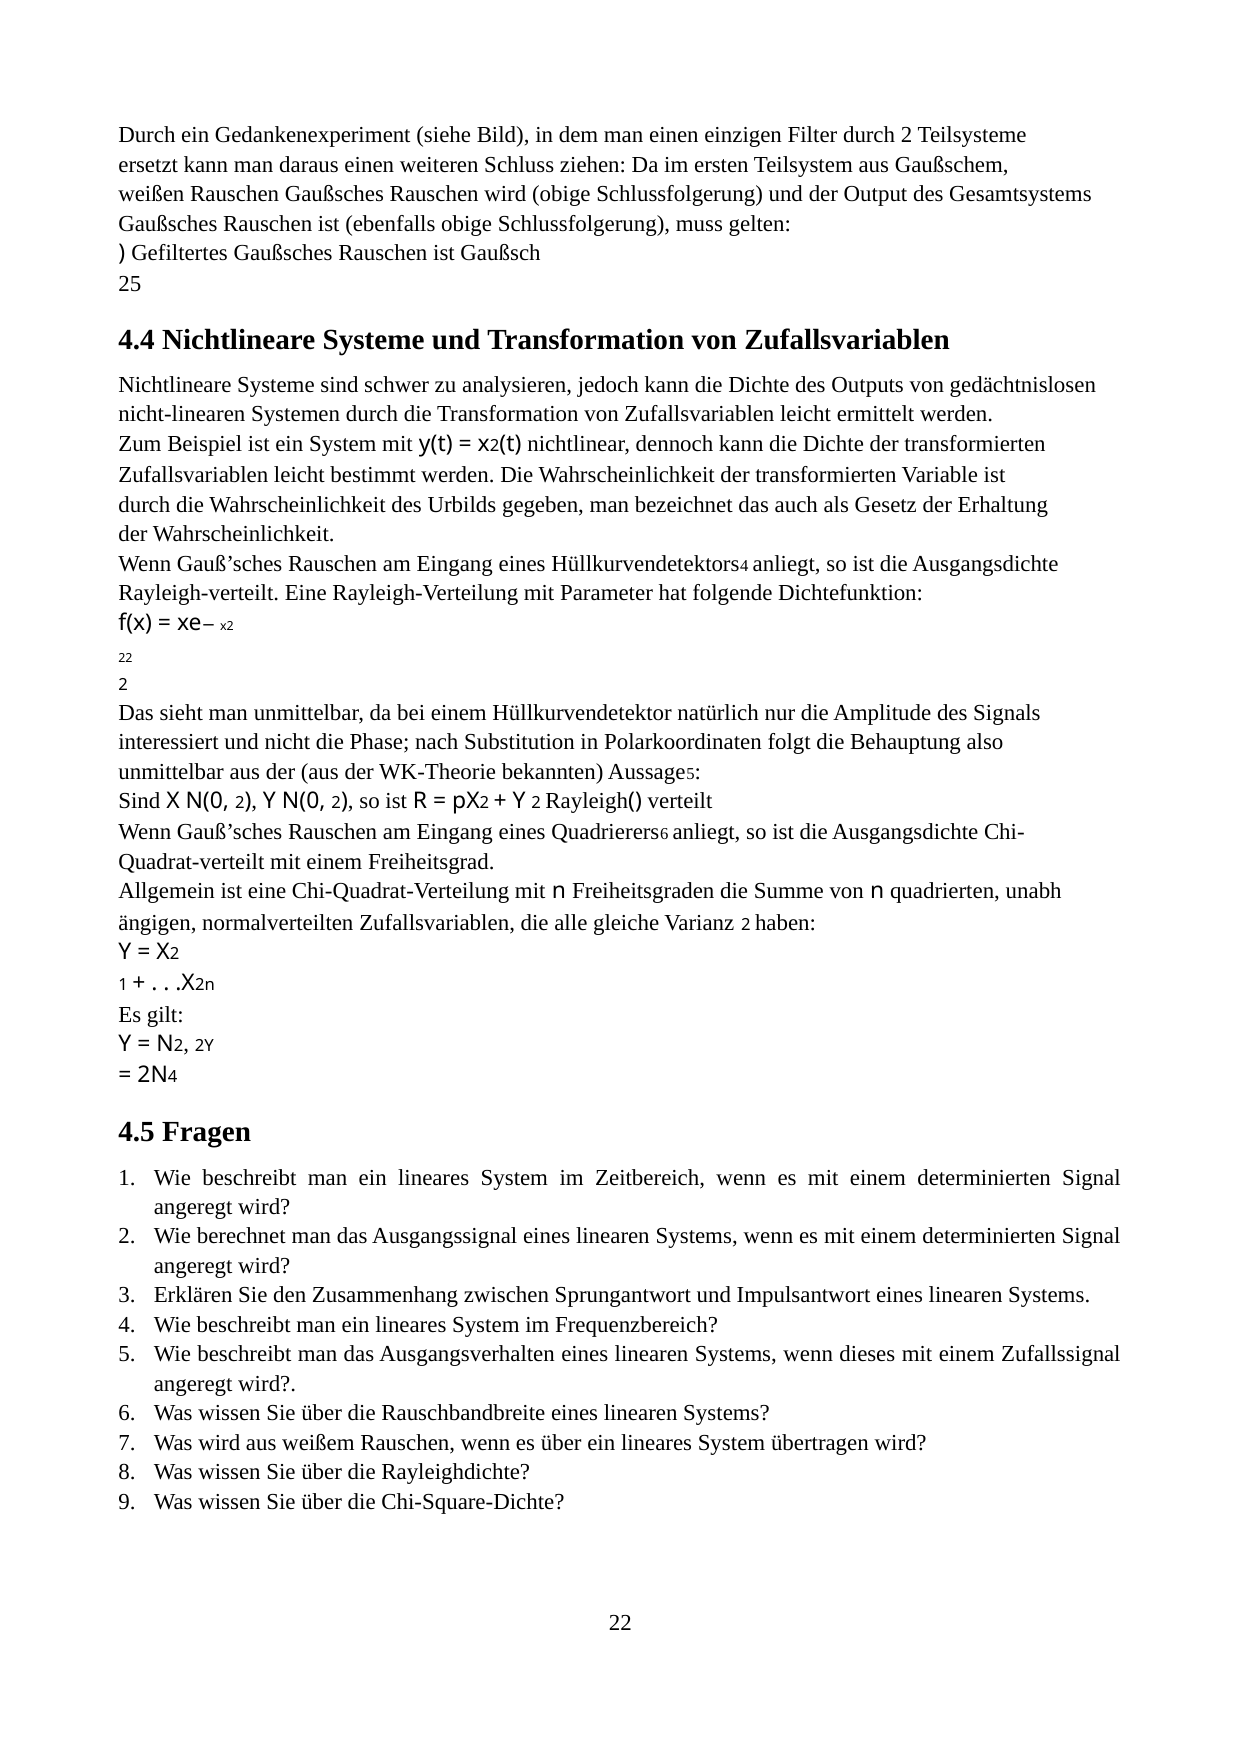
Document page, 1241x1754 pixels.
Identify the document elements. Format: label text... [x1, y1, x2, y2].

text nicht-linearen Systemen durch die Transformation von Zufallsvariablen leicht ermittelt werden. [118, 397, 1122, 427]
list Was wissen Sie über die Rayleighdichte? [118, 1455, 1122, 1485]
text Es gilt: [118, 997, 1122, 1027]
text ängigen, normalverteilten Zufallsvariablen, die alle gleiche Varianz 2 haben: [118, 906, 1122, 935]
text der Wahrscheinlichkeit. [118, 517, 1122, 546]
text 2 [118, 666, 1122, 696]
text ) Gefiltertes Gaußsches Rauschen ist Gaußsch [118, 236, 1122, 267]
text durch die Wahrscheinlichkeit des Urbilds gegeben, man bezeichnet das auch als Gesetz der Erhaltung [118, 487, 1122, 517]
list Wie berechnet man das Ausgangssignal eines linearen Systems, wenn es mit einem determinierten Signal angeregt wird? [118, 1219, 1122, 1278]
text Allgemein ist eine Chi-Quadrat-Verteilung mit n Freiheitsgraden die Summe von n quadrierten, unabh [118, 874, 1122, 906]
text Y = N2, 2Y [118, 1027, 1122, 1058]
text interessiert und nicht die Phase; nach Substitution in Polarkoordinaten folgt die Behauptung also [118, 725, 1122, 754]
text ersetzt kann man daraus einen weiteren Schluss ziehen: Da im ersten Teilsystem aus Gaußschem, [118, 148, 1122, 177]
list Wie beschreibt man ein lineares System im Frequenzbereich? [118, 1308, 1122, 1337]
list Wie beschreibt man ein lineares System im Zeitbereich, wenn es mit einem determinierten Signal angeregt wird? [118, 1161, 1122, 1219]
subtitle Fragen [118, 1114, 1122, 1148]
text Das sieht man unmittelbar, da bei einem Hüllkurvendetektor natürlich nur die Amplitude des Signals [118, 696, 1122, 725]
subtitle Nichtlineare Systeme und Transformation von Zufallsvariablen [118, 322, 1122, 355]
text 25 [118, 267, 1122, 297]
text Wenn Gauß’sches Rauschen am Eingang eines Quadrierers6 anliegt, so ist die Ausgangsdichte Chi- [118, 815, 1122, 845]
text Zufallsvariablen leicht bestimmt werden. Die Wahrscheinlichkeit der transformierten Variable ist [118, 458, 1122, 487]
text 22 [118, 637, 1122, 666]
text 1 + . . .X2n [118, 966, 1122, 997]
list Was wissen Sie über die Chi-Square-Dichte? [118, 1485, 1122, 1514]
text weißen Rauschen Gaußsches Rauschen wird (obige Schlussfolgerung) und der Output des Gesamtsystems [118, 177, 1122, 207]
text unmittelbar aus der (aus der WK-Theorie bekannten) Aussage5: [118, 754, 1122, 784]
list Was wissen Sie über die Rauschbandbreite eines linearen Systems? [118, 1396, 1122, 1426]
text = 2N4 [118, 1058, 1122, 1089]
text Y = X2 [118, 935, 1122, 966]
text f(x) = xe− x2 [118, 605, 1122, 637]
text Nichtlineare Systeme sind schwer zu analysieren, jedoch kann die Dichte des Outputs von gedächtnislosen [118, 368, 1122, 397]
text Wenn Gauß’sches Rauschen am Eingang eines Hüllkurvendetektors4 anliegt, so ist die Ausgangsdichte [118, 546, 1122, 576]
text Sind X N(0, 2), Y N(0, 2), so ist R = pX2 + Y 2 Rayleigh() verteilt [118, 784, 1122, 815]
text Rayleigh-verteilt. Eine Rayleigh-Verteilung mit Parameter hat folgende Dichtefunktion: [118, 576, 1122, 605]
text Gaußsches Rauschen ist (ebenfalls obige Schlussfolgerung), muss gelten: [118, 207, 1122, 236]
text Durch ein Gedankenexperiment (siehe Bild), in dem man einen einzigen Filter durch 2 Teilsysteme [118, 118, 1122, 148]
list Was wird aus weißem Rauschen, wenn es über ein lineares System übertragen wird? [118, 1426, 1122, 1455]
list Wie beschreibt man das Ausgangsverhalten eines linearen Systems, wenn dieses mit einem Zufallssignal angeregt wird?. [118, 1337, 1122, 1396]
list Erklären Sie den Zusammenhang zwischen Sprungantwort und Impulsantwort eines linearen Systems. [118, 1278, 1122, 1308]
text Quadrat-verteilt mit einem Freiheitsgrad. [118, 845, 1122, 874]
text Zum Beispiel ist ein System mit y(t) = x2(t) nichtlinear, dennoch kann die Dichte der transformierten [118, 427, 1122, 458]
